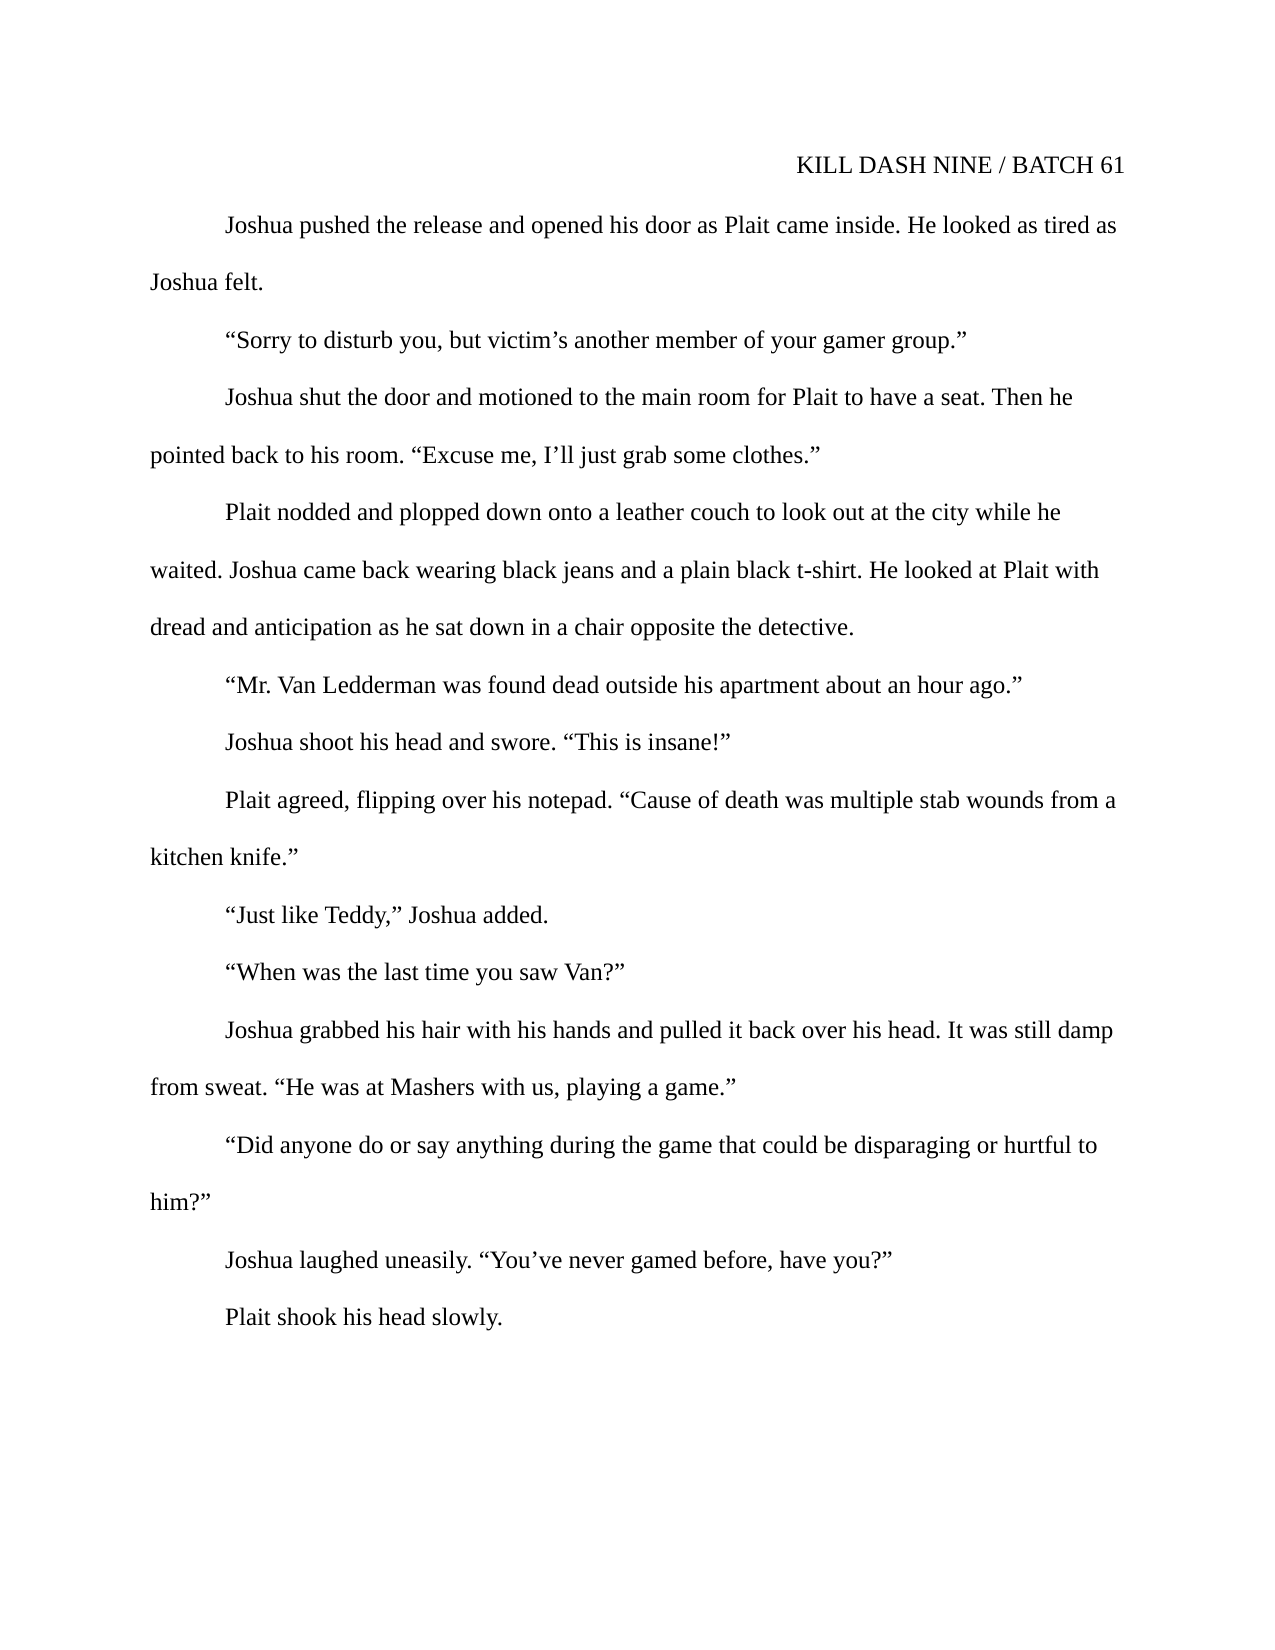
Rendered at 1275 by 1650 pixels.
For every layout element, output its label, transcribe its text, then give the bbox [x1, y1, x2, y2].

text “When was the last time you saw Van?” [150, 957, 1125, 986]
text Plait nodded and plopped down onto a leather couch to look out at the city while he waited. Joshua came back wearing black jeans and a plain black t-shirt. He looked at Plait with dread and anticipation as he sat down in a chair opposite the detective. [150, 497, 1125, 641]
text “Just like Teddy,” Joshua added. [150, 900, 1125, 929]
text Plait agreed, flipping over his notepad. “Cause of death was multiple stab wounds from a kitchen knife.” [150, 785, 1125, 871]
text “Mr. Van Ledderman was found dead outside his apartment about an hour ago.” [150, 670, 1125, 699]
text “Sorry to disturb you, but victim’s another member of your gamer group.” [150, 325, 1125, 354]
text Plait shook his head slowly. [150, 1302, 1125, 1331]
text Joshua laughed uneasily. “You’ve never gamed before, have you?” [150, 1245, 1125, 1274]
text Joshua shut the door and motioned to the main room for Plait to have a seat. Then he pointed back to his room. “Excuse me, I’ll just grab some clothes.” [150, 382, 1125, 469]
text “Did anyone do or say anything during the game that could be disparaging or hurtful to him?” [150, 1130, 1125, 1216]
text Joshua pushed the release and opened his door as Plait came inside. He looked as tired as Joshua felt. [150, 210, 1125, 296]
text Joshua grabbed his hair with his hands and pulled it back over his head. It was still damp from sweat. “He was at Mashers with us, playing a game.” [150, 1015, 1125, 1101]
text Joshua shoot his head and swore. “This is insane!” [150, 727, 1125, 756]
